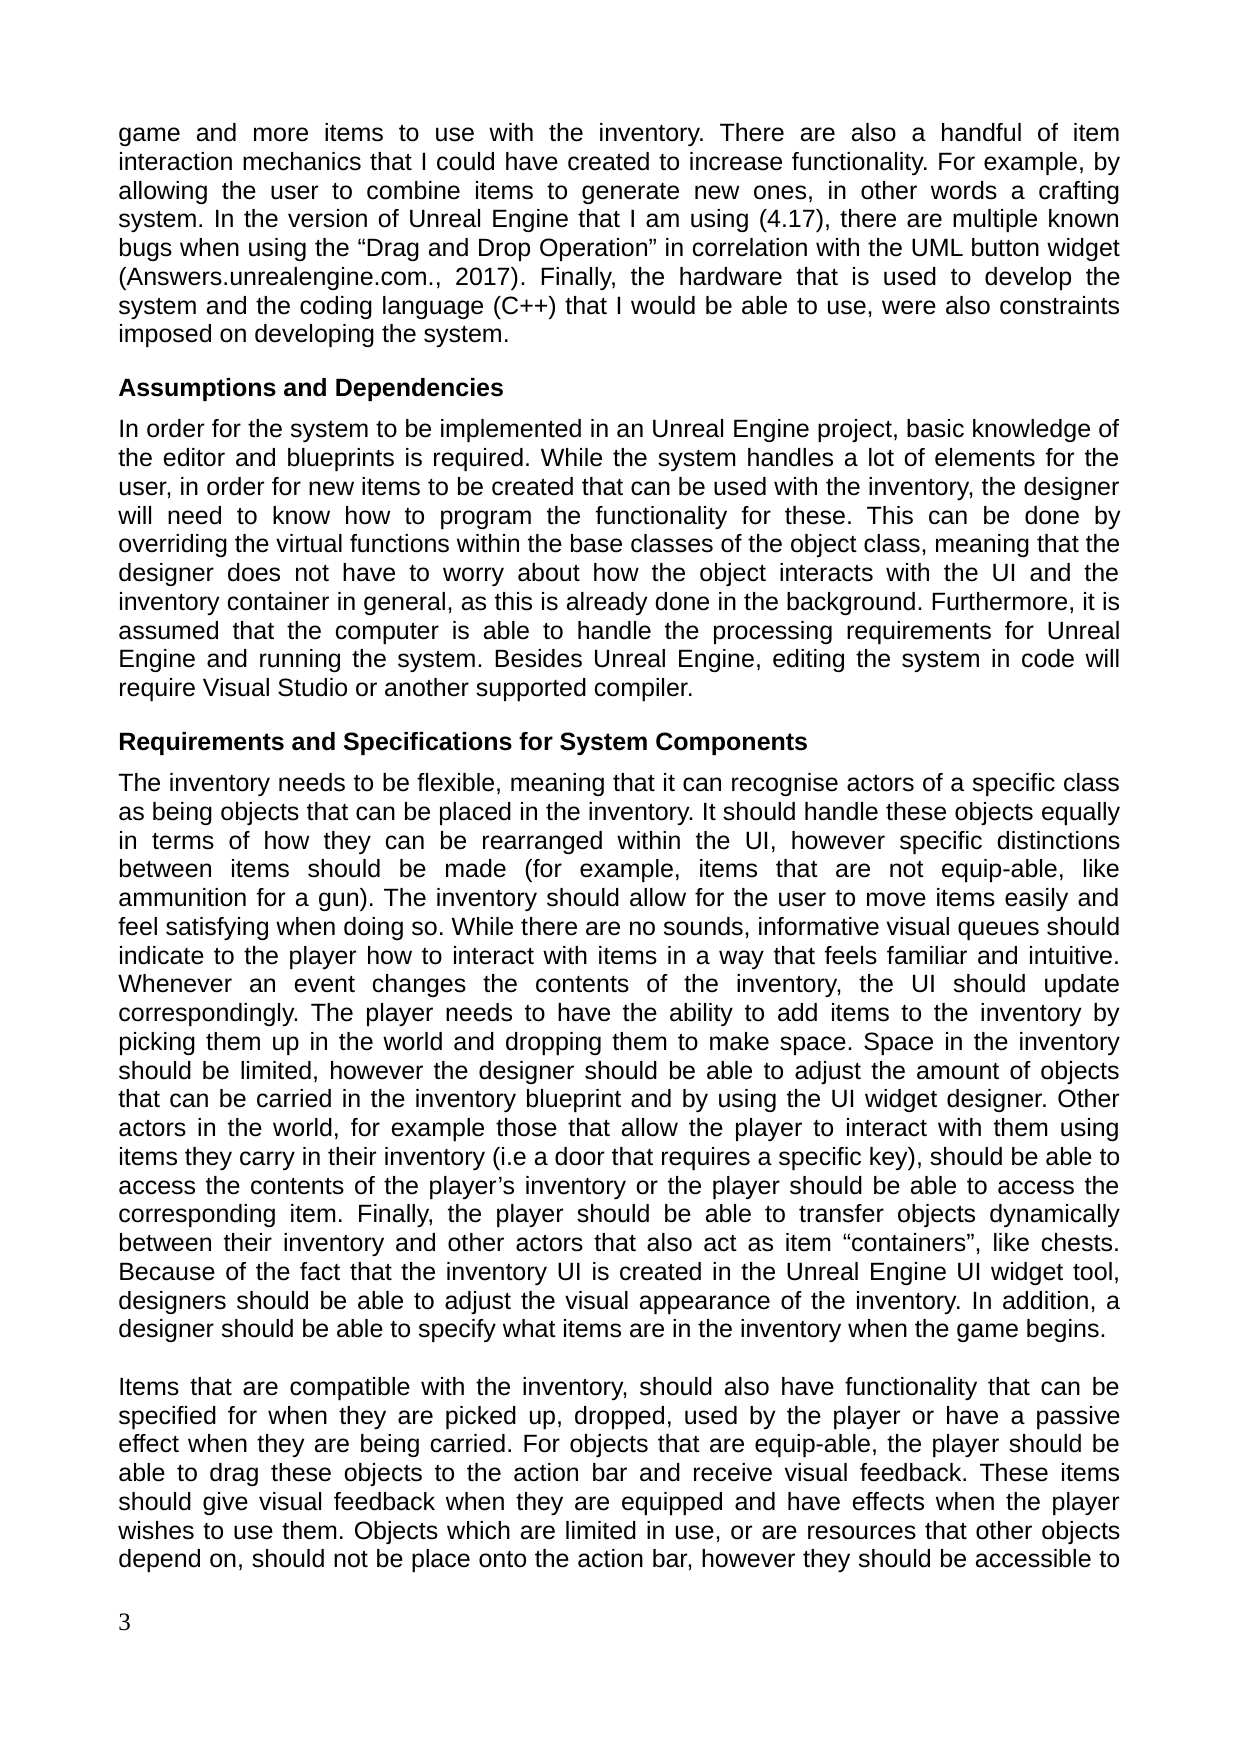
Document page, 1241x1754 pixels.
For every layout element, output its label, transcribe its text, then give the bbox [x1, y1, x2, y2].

text In order for the system to be implemented in an Unreal Engine project, basic knowledge of the editor and blueprints is required. While the system handles a lot of elements for the user, in order for new items to be created that can be used with the inventory, the designer will need to know how to program the functionality for these. This can be done by overriding the virtual functions within the base classes of the object class, meaning that the designer does not have to worry about how the object interacts with the UI and the inventory container in general, as this is already done in the background. Furthermore, it is assumed that the computer is able to handle the processing requirements for Unreal Engine and running the system. Besides Unreal Engine, editing the system in code will require Visual Studio or another supported compiler. [118, 414, 1122, 702]
text game and more items to use with the inventory. There are also a handful of item interaction mechanics that I could have created to increase functionality. For example, by allowing the user to combine items to generate new ones, in other words a crafting system. In the version of Unreal Engine that I am using (4.17), there are multiple known bugs when using the “Drag and Drop Operation” in correlation with the UML button widget (Answers.unrealengine.com., 2017). Finally, the hardware that is used to develop the system and the coding language (C++) that I would be able to use, were also constraints imposed on developing the system. [118, 118, 1122, 348]
subtitle Requirements and Specifications for System Components [118, 727, 1122, 756]
subtitle Assumptions and Dependencies [118, 373, 1122, 402]
text The inventory needs to be flexible, meaning that it can recognise actors of a specific class as being objects that can be placed in the inventory. It should handle these objects equally in terms of how they can be rearranged within the UI, however specific distinctions between items should be made (for example, items that are not equip-able, like ammunition for a gun). The inventory should allow for the user to move items easily and feel satisfying when doing so. While there are no sounds, informative visual queues should indicate to the player how to interact with items in a way that feels familiar and intuitive. Whenever an event changes the contents of the inventory, the UI should update correspondingly. The player needs to have the ability to add items to the inventory by picking them up in the world and dropping them to make space. Space in the inventory should be limited, however the designer should be able to adjust the amount of objects that can be carried in the inventory blueprint and by using the UI widget designer. Other actors in the world, for example those that allow the player to interact with them using items they carry in their inventory (i.e a door that requires a specific key), should be able to access the contents of the player’s inventory or the player should be able to access the corresponding item. Finally, the player should be able to transfer objects dynamically between their inventory and other actors that also act as item “containers”, like chests. Because of the fact that the inventory UI is created in the Unreal Engine UI widget tool, designers should be able to adjust the visual appearance of the inventory. In addition, a designer should be able to specify what items are in the inventory when the game begins. [118, 768, 1122, 1343]
text Items that are compatible with the inventory, should also have functionality that can be specified for when they are picked up, dropped, used by the player or have a passive effect when they are being carried. For objects that are equip-able, the player should be able to drag these objects to the action bar and receive visual feedback. These items should give visual feedback when they are equipped and have effects when the player wishes to use them. Objects which are limited in use, or are resources that other objects depend on, should not be place onto the action bar, however they should be accessible to [118, 1372, 1122, 1573]
